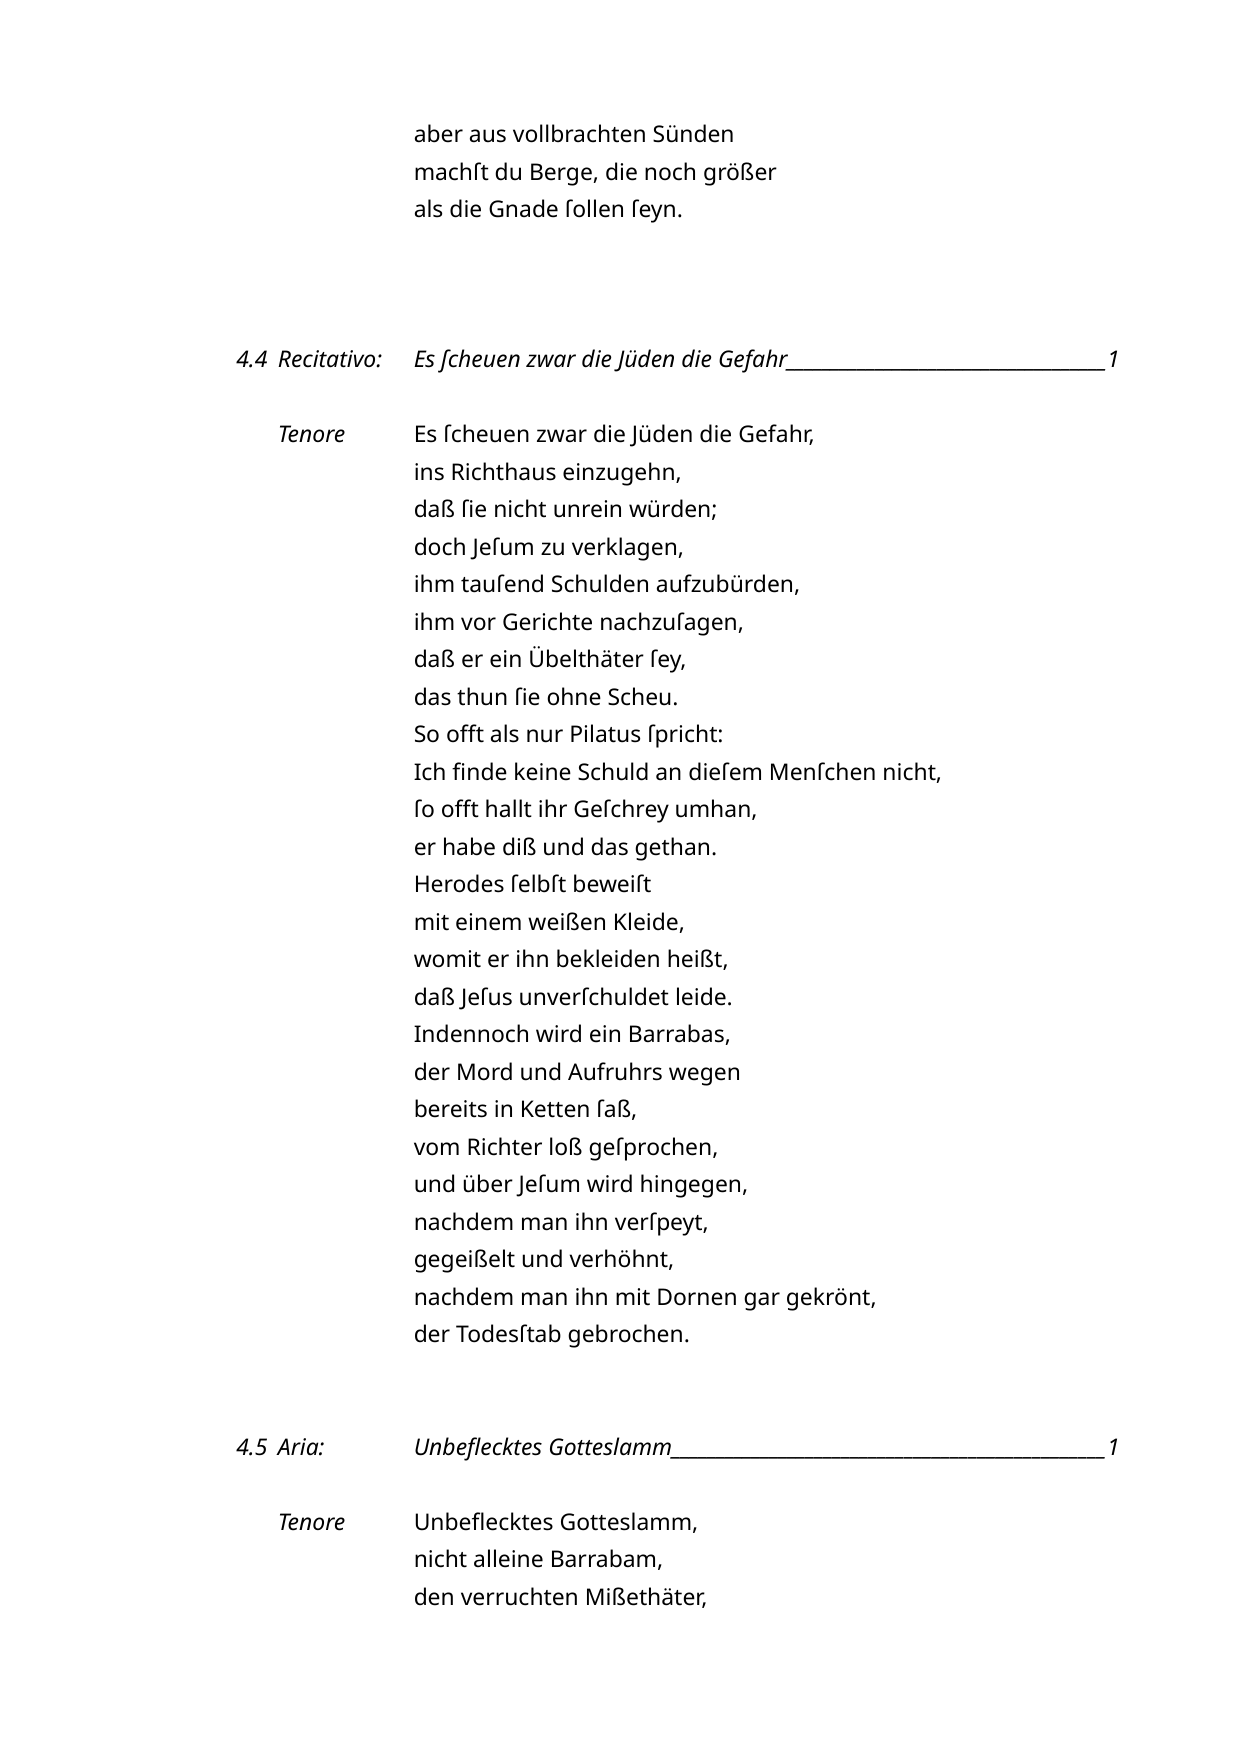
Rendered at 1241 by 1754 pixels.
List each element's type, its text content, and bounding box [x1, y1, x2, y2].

text 4.3 Duetto: Du verſchmitzter Schlangengriff 1 Canto Du verſchmitzter Schlangengriff, & o wie manches Glaubensſchiff Basſo ſenckeſt du in tiefſten Abgrund der Verzweiffelung hinein. Erſt machſt du die Sünden klein, daß wir keine Furcht empfünden, aber aus vollbrachten Sünden machſt du Berge, die noch größer als die Gnade ſollen ſeyn. [236, 118, 1122, 224]
text 4.4 Recitativo: Es ſcheuen zwar die Jüden die Gefahr 1 Tenore Es ſcheuen zwar die Jüden die Gefahr, ins Richthaus einzugehn, daß ſie nicht unrein würden; doch Jeſum zu verklagen, ihm tauſend Schulden aufzubürden, ihm vor Gerichte nachzuſagen, daß er ein Übelthäter ſey, das thun ſie ohne Scheu. So offt als nur Pilatus ſpricht: Ich finde keine Schuld an dieſem Menſchen nicht, ſo offt hallt ihr Geſchrey umhan, er habe diß und das gethan. Herodes ſelbſt beweiſt mit einem weißen Kleide, womit er ihn bekleiden heißt, daß Jeſus unverſchuldet leide. Indennoch wird ein Barrabas, der Mord und Aufruhrs wegen bereits in Ketten ſaß, vom Richter loß geſprochen, und über Jeſum wird hingegen, nachdem man ihn verſpeyt, gegeißelt und verhöhnt, nachdem man ihn mit Dornen gar gekrönt, der Todesſtab gebrochen. [236, 343, 1122, 1349]
text 4.5 Aria: Unbeflecktes Gotteslamm 1 Tenore Unbeflecktes Gotteslamm, nicht alleine Barrabam, den verruchten Mißethäter, macheſt du vom Tode frey. Denn du ſtirbſt am Creutzes Stamm, daß der Aufruhr, den ich dort in dem Odem angefangen, und der allgemeine Mord, welchen ich mit ihn begangen, uns durch dich, du Schlangentreter, völlig ausgeſöhnet ſey. [236, 1431, 1122, 1612]
